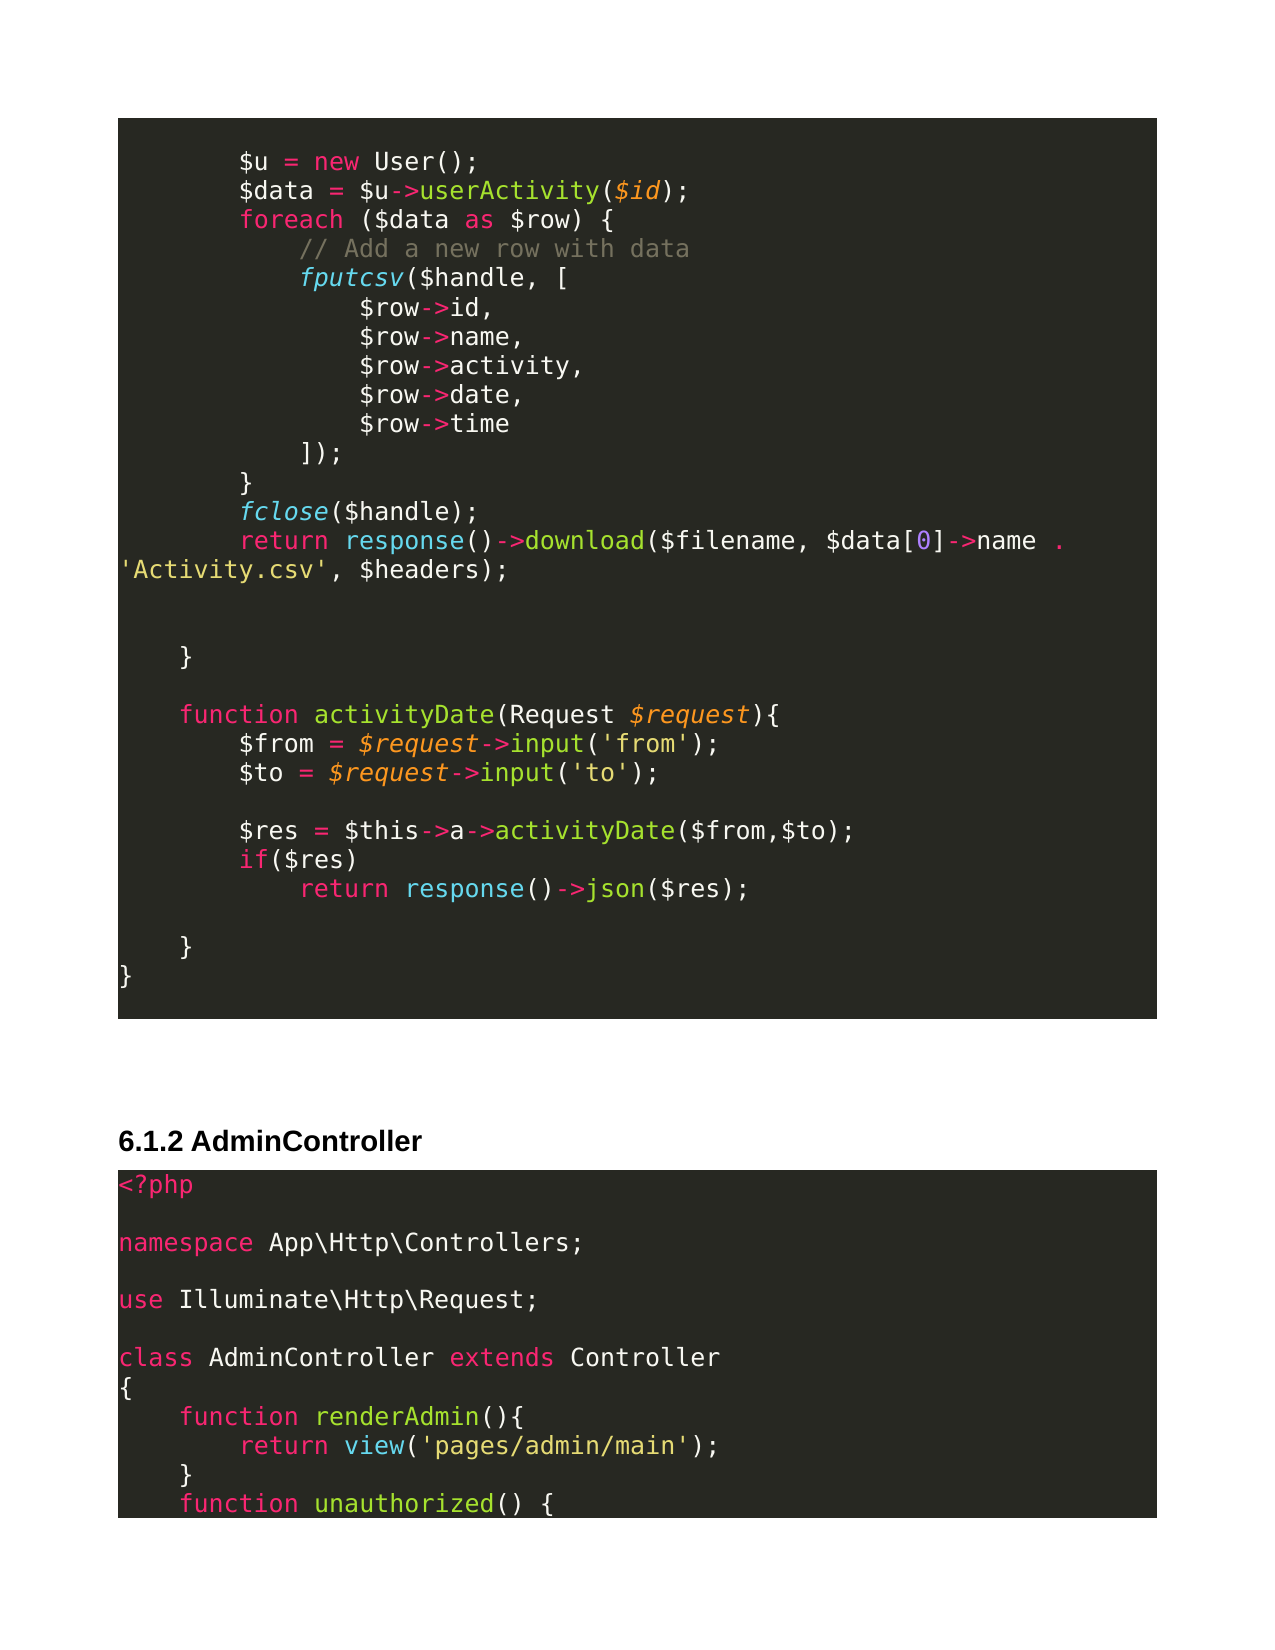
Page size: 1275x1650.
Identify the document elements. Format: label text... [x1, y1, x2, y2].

text <?php namespace App\Http\Controllers; use Illuminate\Http\Request; class AdminController extends Controller { function renderAdmin(){ return view('pages/admin/main'); } function unauthorized() { [118, 1170, 1157, 1518]
text $u = new User(); $data = $u->userActivity($id); foreach ($data as $row) { // Add a new row with data fputcsv($handle, [ $row->id, $row->name, $row->activity, $row->date, $row->time ]); } fclose($handle); return response()->download($filename, $data[0]->name . 'Activity.csv', $headers); } function activityDate(Request $request){ $from = $request->input('from'); $to = $request->input('to'); $res = $this->a->activityDate($from,$to); if($res) return response()->json($res); } } [118, 118, 1157, 1019]
subtitle 6.1.2 AdminController [118, 1123, 1157, 1157]
